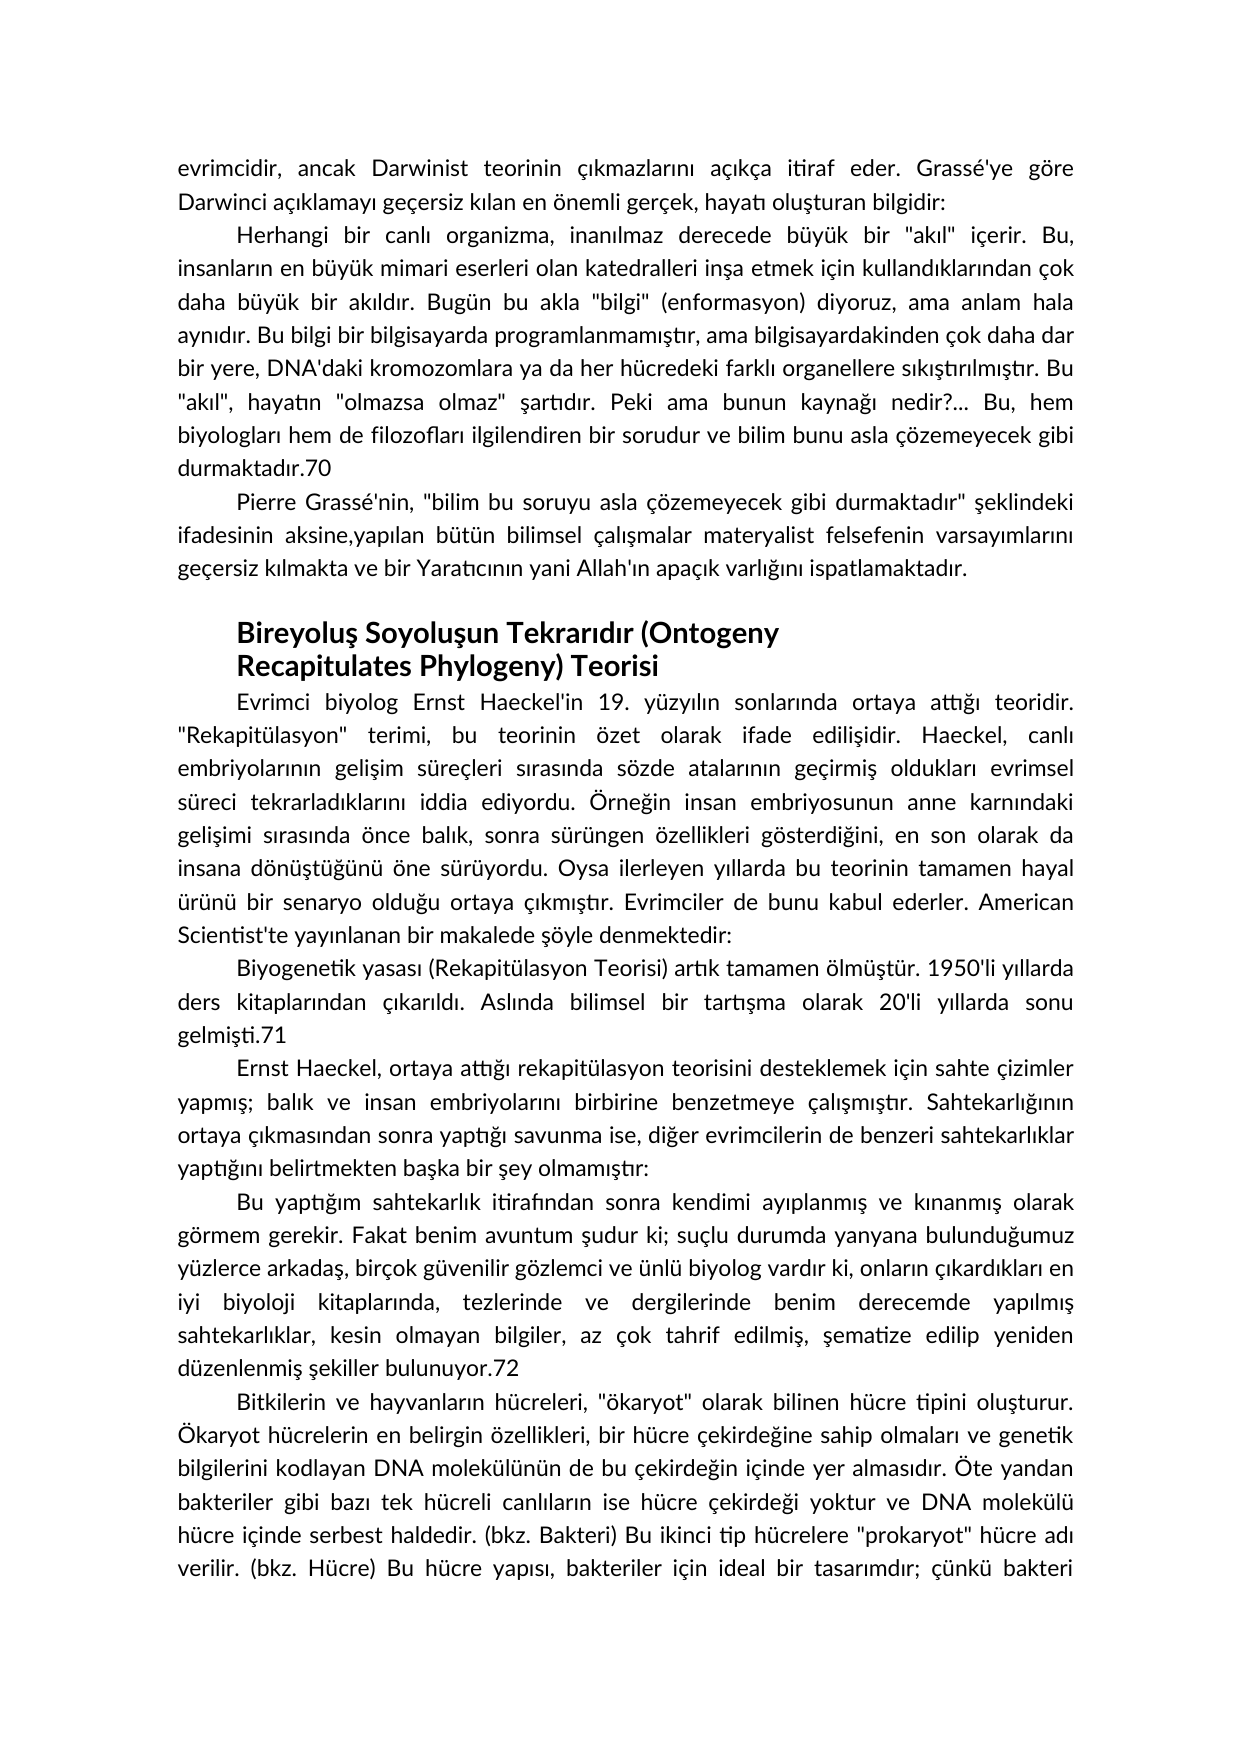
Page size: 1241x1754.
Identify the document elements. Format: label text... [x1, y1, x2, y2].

text Evrimci biyolog Ernst Haeckel'in 19. yüzyılın sonlarında ortaya attığı teoridir. "Rekapitülasyon" terimi, bu teorinin özet olarak ifade edilişidir. Haeckel, canlı embriyolarının gelişim süreçleri sırasında sözde atalarının geçirmiş oldukları evrimsel süreci tekrarladıklarını iddia ediyordu. Örneğin insan embriyosunun anne karnındaki gelişimi sırasında önce balık, sonra sürüngen özellikleri gösterdiğini, en son olarak da insana dönüştüğünü öne sürüyordu. Oysa ilerleyen yıllarda bu teorinin tamamen hayal ürünü bir senaryo olduğu ortaya çıkmıştır. Evrimciler de bunu kabul ederler. American Scientist'te yayınlanan bir makalede şöyle denmektedir: [177, 683, 1075, 950]
text Bu yaptığım sahtekarlık itirafından sonra kendimi ayıplanmış ve kınanmış olarak görmem gerekir. Fakat benim avuntum şudur ki; suçlu durumda yanyana bulunduğumuz yüzlerce arkadaş, birçok güvenilir gözlemci ve ünlü biyolog vardır ki, onların çıkardıkları en iyi biyoloji kitaplarında, tezlerinde ve dergilerinde benim derecemde yapılmış sahtekarlıklar, kesin olmayan bilgiler, az çok tahrif edilmiş, şematize edilip yeniden düzenlenmiş şekiller bulunuyor.72 [177, 1183, 1075, 1383]
text Pierre Grassé'nin, "bilim bu soruyu asla çözemeyecek gibi durmaktadır" şeklindeki ifadesinin aksine,yapılan bütün bilimsel çalışmalar materyalist felsefenin varsayımlarını geçersiz kılmakta ve bir Yaratıcının yani Allah'ın apaçık varlığını ispatlamaktadır. [177, 483, 1075, 583]
text Ernst Haeckel, ortaya attığı rekapitülasyon teorisini desteklemek için sahte çizimler yapmış; balık ve insan embriyolarını birbirine benzetmeye çalışmıştır. Sahtekarlığının ortaya çıkmasından sonra yaptığı savunma ise, diğer evrimcilerin de benzeri sahtekarlıklar yaptığını belirtmekten başka bir şey olmamıştır: [177, 1050, 1075, 1183]
text Biyogenetik yasası (Rekapitülasyon Teorisi) artık tamamen ölmüştür. 1950'li yıllarda ders kitaplarından çıkarıldı. Aslında bilimsel bir tartışma olarak 20'li yıllarda sonu gelmişti.71 [177, 950, 1075, 1050]
subtitle Bireyoluş Soyoluşun Tekrarıdır (Ontogeny [177, 617, 1075, 650]
subtitle Recapitulates Phylogeny) Teorisi [177, 650, 1075, 683]
text Bitkilerin ve hayvanların hücreleri, "ökaryot" olarak bilinen hücre tipini oluşturur. Ökaryot hücrelerin en belirgin özellikleri, bir hücre çekirdeğine sahip olmaları ve genetik bilgilerini kodlayan DNA molekülünün de bu çekirdeğin içinde yer almasıdır. Öte yandan bakteriler gibi bazı tek hücreli canlıların ise hücre çekirdeği yoktur ve DNA molekülü hücre içinde serbest haldedir. (bkz. Bakteri) Bu ikinci tip hücrelere "prokaryot" hücre adı verilir. (bkz. Hücre) Bu hücre yapısı, bakteriler için ideal bir tasarımdır; çünkü bakteri [177, 1383, 1075, 1583]
text Herhangi bir canlı organizma, inanılmaz derecede büyük bir "akıl" içerir. Bu, insanların en büyük mimari eserleri olan katedralleri inşa etmek için kullandıklarından çok daha büyük bir akıldır. Bugün bu akla "bilgi" (enformasyon) diyoruz, ama anlam hala aynıdır. Bu bilgi bir bilgisayarda programlanmamıştır, ama bilgisayardakinden çok daha dar bir yere, DNA'daki kromozomlara ya da her hücredeki farklı organellere sıkıştırılmıştır. Bu "akıl", hayatın "olmazsa olmaz" şartıdır. Peki ama bunun kaynağı nedir?... Bu, hem biyologları hem de filozofları ilgilendiren bir sorudur ve bilim bunu asla çözemeyecek gibi durmaktadır.70 [177, 217, 1075, 483]
text evrimcidir, ancak Darwinist teorinin çıkmazlarını açıkça itiraf eder. Grassé'ye göre Darwinci açıklamayı geçersiz kılan en önemli gerçek, hayatı oluşturan bilgidir: [177, 150, 1075, 217]
